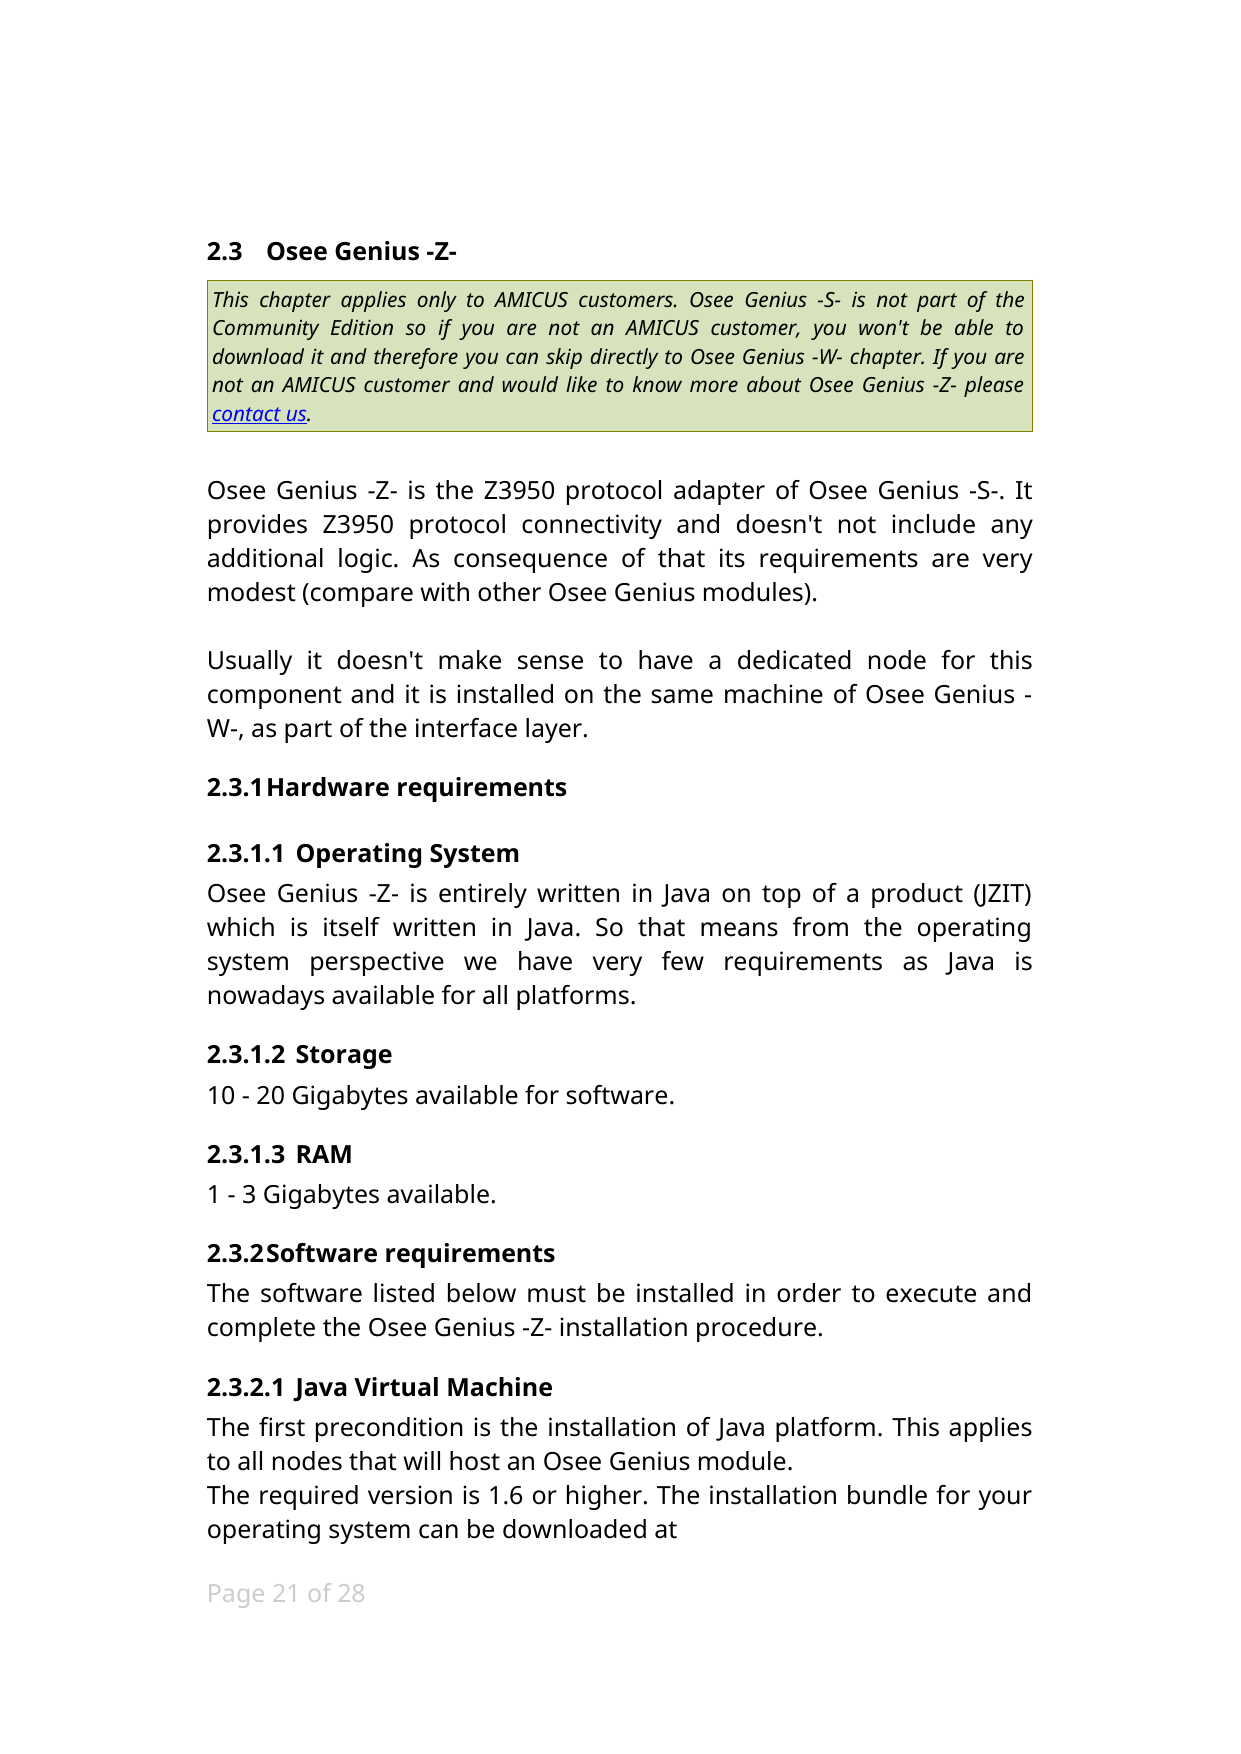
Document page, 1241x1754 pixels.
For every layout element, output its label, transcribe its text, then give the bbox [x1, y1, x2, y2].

text 1 - 3 Gigabytes available. [207, 1177, 1033, 1211]
text Osee Genius -Z- is the Z3950 protocol adapter of Osee Genius -S-. It provides Z3950 protocol connectivity and doesn't not include any additional logic. As consequence of that its requirements are very modest (compare with other Osee Genius modules). [207, 473, 1033, 609]
text The software listed below must be installed in order to execute and complete the Osee Genius -Z- installation procedure. [207, 1276, 1033, 1344]
subtitle Storage [207, 1037, 1033, 1071]
subtitle Operating System [207, 835, 1033, 869]
subtitle Software requirements [207, 1236, 1033, 1270]
subtitle Osee Genius -Z- [207, 233, 1033, 267]
list This chapter applies only to AMICUS customers. Osee Genius -S- is not part of the Community Edition so if you are not an AMICUS customer, you won't be able to download it and therefore you can skip directly to Osee Genius -W- chapter. If you are not an AMICUS customer and would like to know more about Osee Genius -Z- please contact us. [208, 281, 1032, 431]
subtitle Java Virtual Machine [207, 1369, 1033, 1403]
text Usually it doesn't make sense to have a dedicated node for this component and it is installed on the same machine of Osee Genius -W-, as part of the interface layer. [207, 643, 1033, 745]
subtitle RAM [207, 1136, 1033, 1170]
subtitle Hardware requirements [207, 770, 1033, 804]
text The required version is 1.6 or higher. The installation bundle for your operating system can be downloaded at [207, 1478, 1033, 1546]
text Osee Genius -Z- is entirely written in Java on top of a product (JZIT) which is itself written in Java. So that means from the operating system perspective we have very few requirements as Java is nowadays available for all platforms. [207, 876, 1033, 1012]
text 10 - 20 Gigabytes available for software. [207, 1077, 1033, 1111]
text The first precondition is the installation of Java platform. This applies to all nodes that will host an Osee Genius module. [207, 1409, 1033, 1478]
